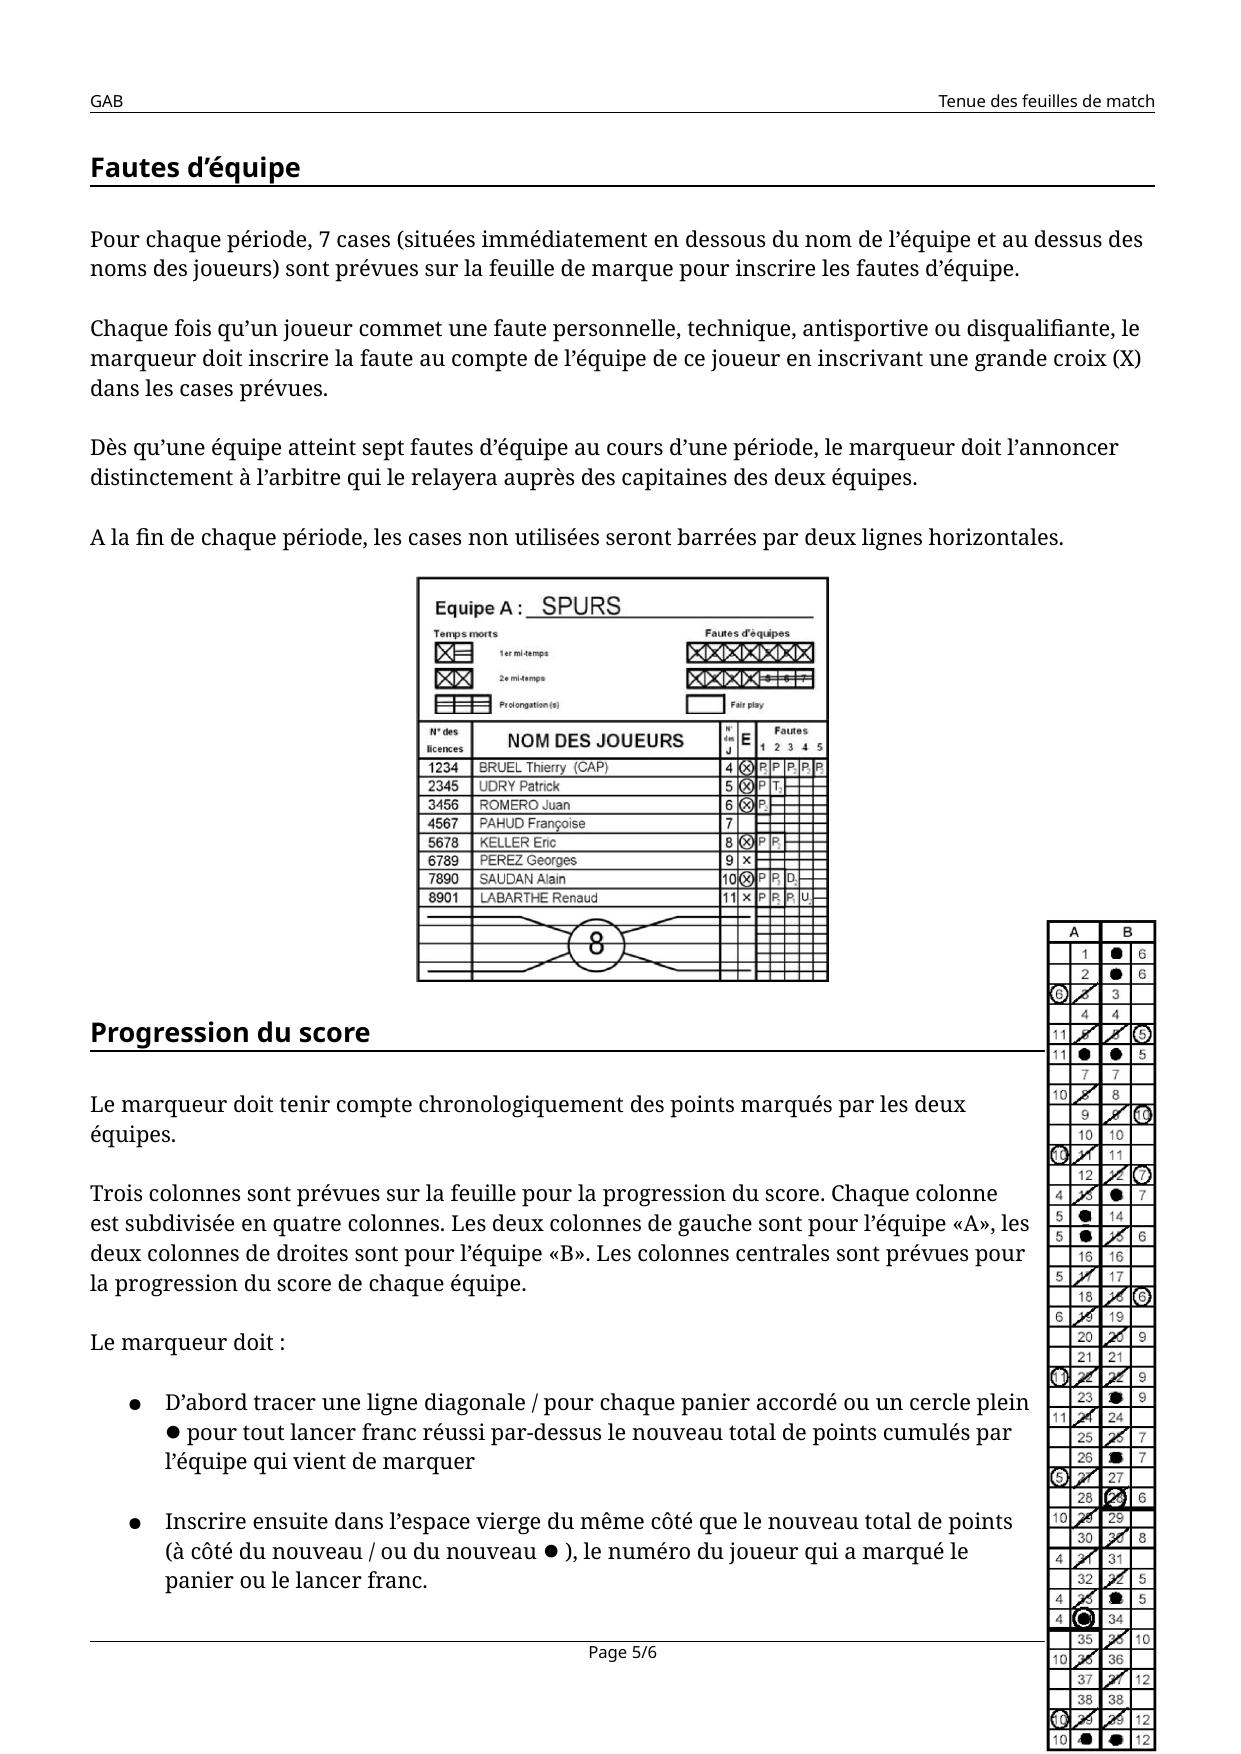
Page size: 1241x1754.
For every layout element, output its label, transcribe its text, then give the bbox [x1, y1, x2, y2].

picture [414, 575, 831, 984]
text A la fin de chaque période, les cases non utilisées seront barrées par deux lignes horizontales. [90, 521, 1155, 551]
list Inscrire ensuite dans l’espace vierge du même côté que le nouveau total de points (à côté du nouveau / ou du nouveau ), le numéro du joueur qui a marqué le panier ou le lancer franc. [127, 1506, 1044, 1595]
text Pour chaque période, 7 cases (situées immédiatement en dessous du nom de l’équipe et au dessus des noms des joueurs) sont prévues sur la feuille de marque pour inscrire les fautes d’équipe. [90, 223, 1155, 283]
subtitle Progression du score [90, 1013, 1044, 1050]
text Le marqueur doit : [90, 1327, 1044, 1357]
text Dès qu’une équipe atteint sept fautes d’équipe au cours d’une période, le marqueur doit l’annoncer distinctement à l’arbitre qui le relayera auprès des capitaines des deux équipes. [90, 432, 1155, 492]
text Trois colonnes sont prévues sur la feuille pour la progression du score. Chaque colonne est subdivisée en quatre colonnes. Les deux colonnes de gauche sont pour l’équipe «A», les deux colonnes de droites sont pour l’équipe «B». Les colonnes centrales sont prévues pour la progression du score de chaque équipe. [90, 1178, 1044, 1297]
picture [1044, 917, 1158, 1754]
text Le marqueur doit tenir compte chronologiquement des points marqués par les deux équipes. [90, 1089, 1044, 1148]
list D’abord tracer une ligne diagonale / pour chaque panier accordé ou un cercle plein pour tout lancer franc réussi par-dessus le nouveau total de points cumulés par l’équipe qui vient de marquer [127, 1387, 1044, 1476]
subtitle Fautes d’équipe [90, 148, 1155, 185]
text Chaque fois qu’un joueur commet une faute personnelle, technique, antisportive ou disqualifiante, le marqueur doit inscrire la faute au compte de l’équipe de ce joueur en inscrivant une grande croix (X) dans les cases prévues. [90, 313, 1155, 402]
